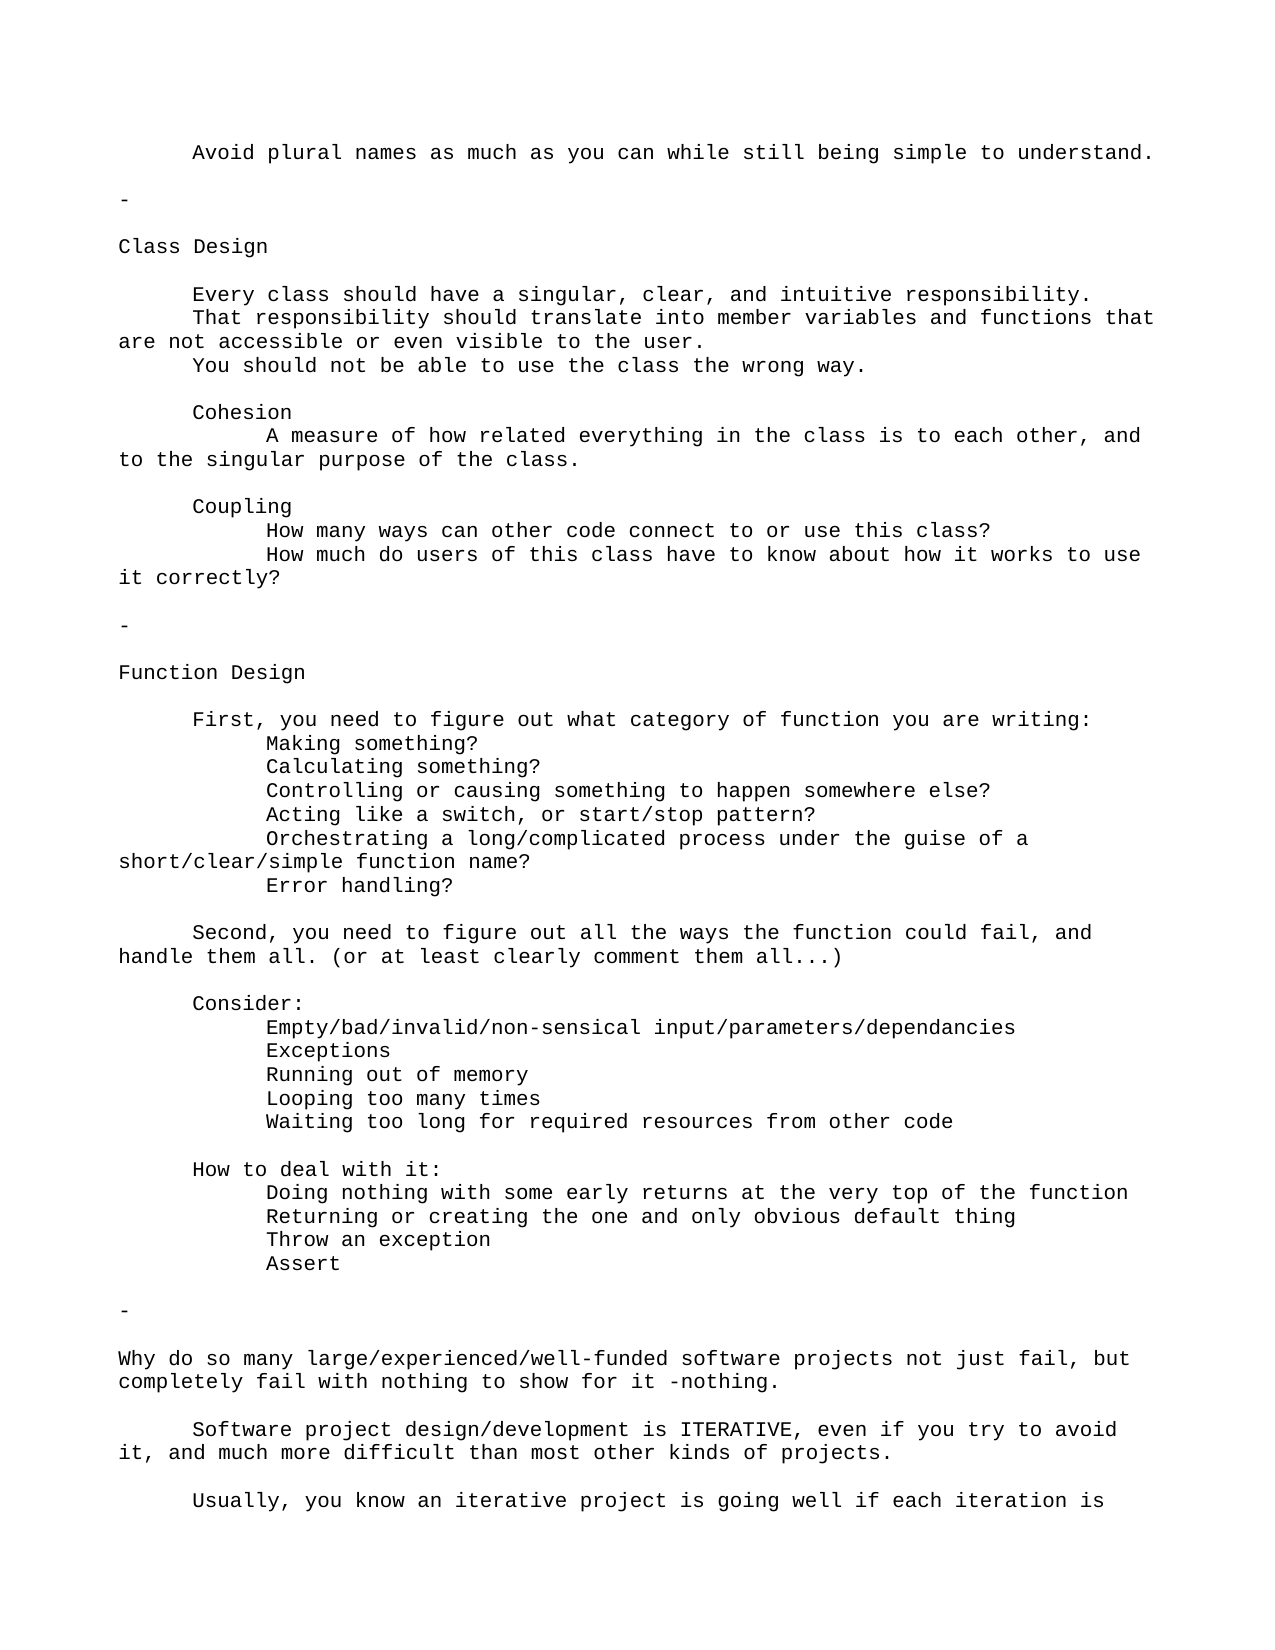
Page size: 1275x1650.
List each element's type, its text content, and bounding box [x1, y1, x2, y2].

text How much do users of this class have to know about how it works to use it correctly? [118, 544, 1157, 591]
text Software project design/development is ITERATIVE, even if you try to avoid it, and much more difficult than most other kinds of projects. [118, 1419, 1157, 1466]
text Class Design [118, 236, 1157, 260]
text Cohesion [118, 402, 1157, 426]
text - [118, 615, 1157, 638]
text Looping too many times [118, 1088, 1157, 1111]
text How to deal with it: [118, 1158, 1157, 1182]
text First, you need to figure out what category of function you are writing: [118, 709, 1157, 733]
text Calculating something? [118, 757, 1157, 780]
text Second, you need to figure out all the ways the function could fail, and handle them all. (or at least clearly comment them all...) [118, 922, 1157, 969]
text Why do so many large/experienced/well-funded software projects not just fail, but completely fail with nothing to show for it -nothing. [118, 1348, 1157, 1395]
text Acting like a switch, or start/stop pattern? [118, 804, 1157, 827]
text Waiting too long for required resources from other code [118, 1111, 1157, 1135]
text Avoid plural names as much as you can while still being simple to understand. [118, 142, 1157, 165]
text Doing nothing with some early returns at the very top of the function [118, 1182, 1157, 1206]
text How many ways can other code connect to or use this class? [118, 520, 1157, 544]
text Controlling or causing something to happen somewhere else? [118, 780, 1157, 804]
text You should not be able to use the class the wrong way. [118, 354, 1157, 378]
text - [118, 1300, 1157, 1324]
text Exceptions [118, 1040, 1157, 1064]
text Every class should have a singular, clear, and intuitive responsibility. [118, 284, 1157, 307]
text That responsibility should translate into member variables and functions that are not accessible or even visible to the user. [118, 307, 1157, 354]
text Consider: [118, 993, 1157, 1017]
text A measure of how related everything in the class is to each other, and to the singular purpose of the class. [118, 426, 1157, 473]
text Running out of memory [118, 1064, 1157, 1088]
text Coupling [118, 496, 1157, 520]
text Making something? [118, 733, 1157, 757]
text Orchestrating a long/complicated process under the guise of a short/clear/simple function name? [118, 827, 1157, 875]
text Throw an exception [118, 1229, 1157, 1253]
text Empty/bad/invalid/non-sensical input/parameters/dependancies [118, 1017, 1157, 1040]
text - [118, 189, 1157, 213]
text Assert [118, 1253, 1157, 1277]
text Function Design [118, 662, 1157, 686]
text Usually, you know an iterative project is going well if each iteration is [118, 1489, 1157, 1513]
text Error handling? [118, 875, 1157, 898]
text Returning or creating the one and only obvious default thing [118, 1206, 1157, 1229]
